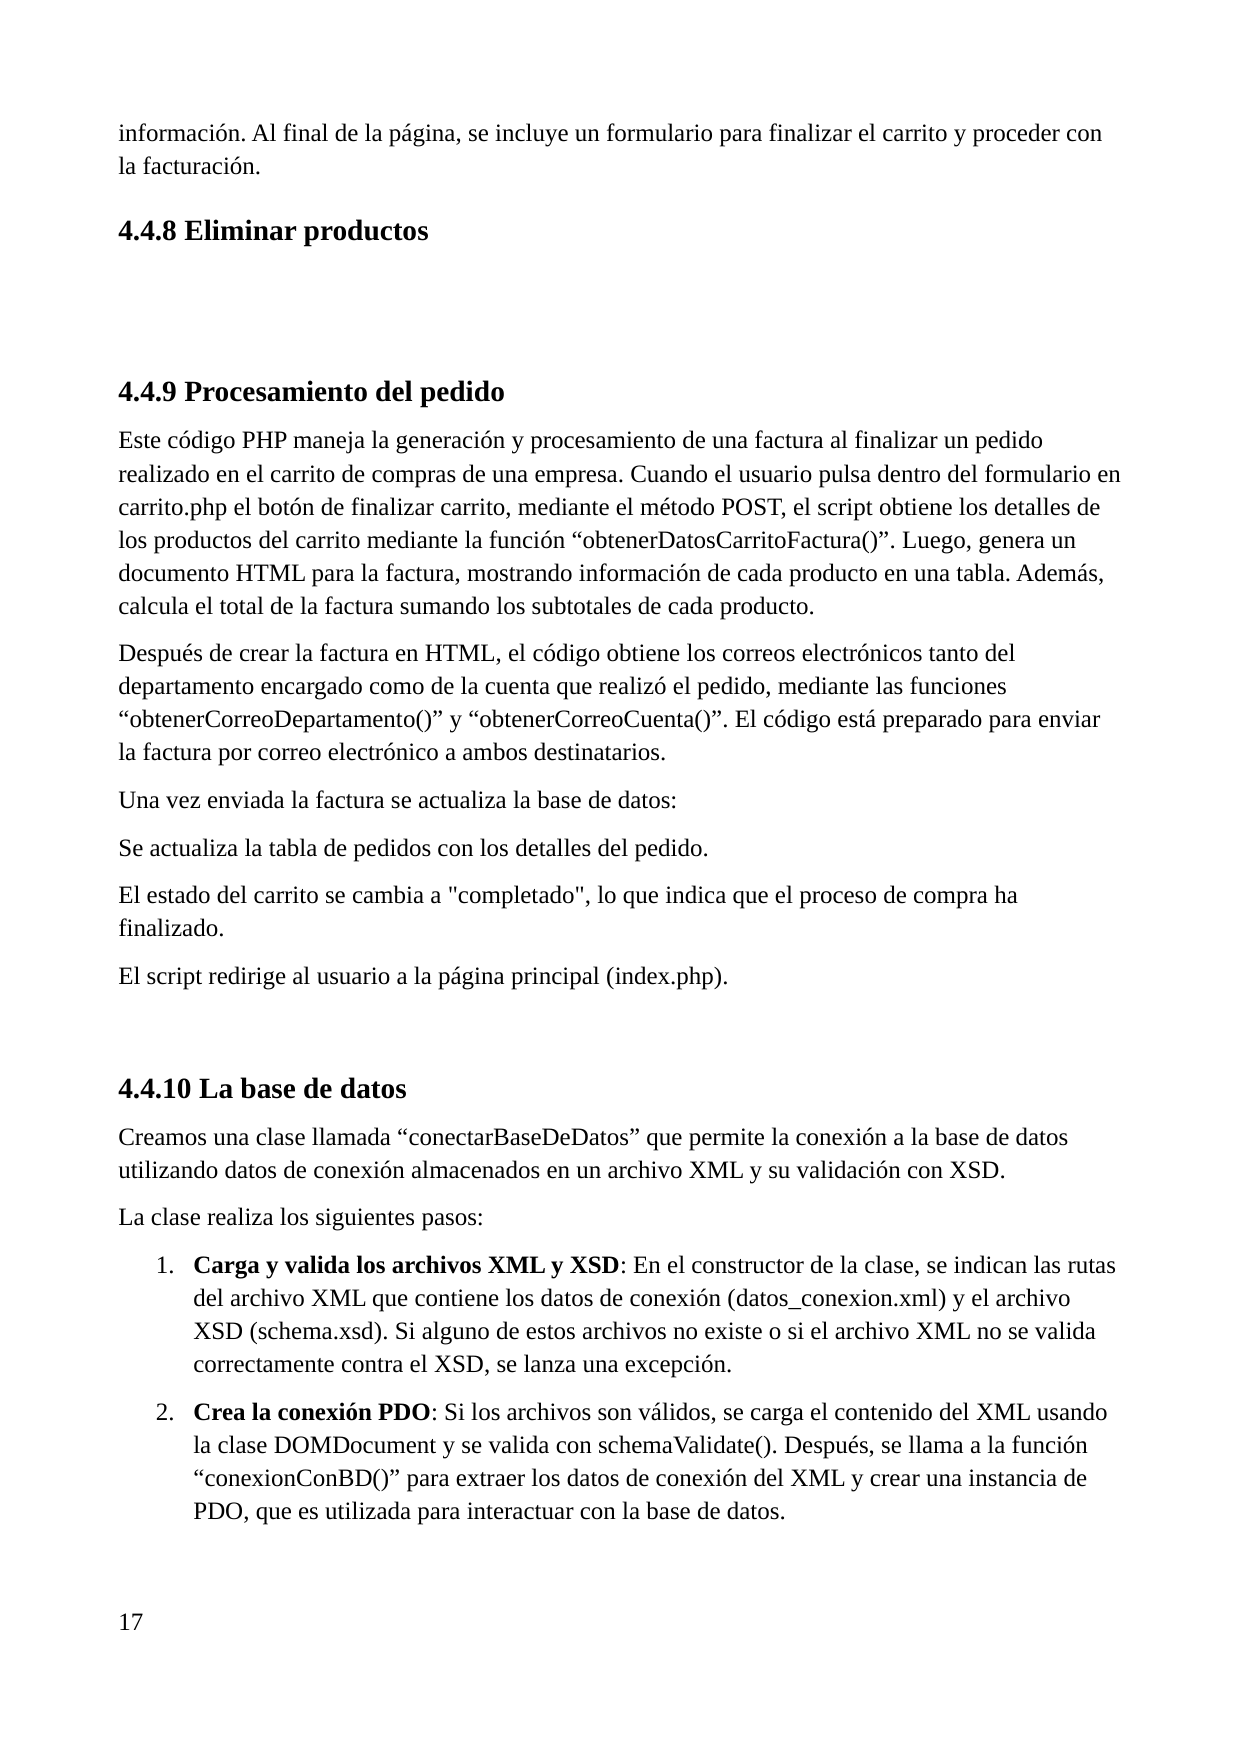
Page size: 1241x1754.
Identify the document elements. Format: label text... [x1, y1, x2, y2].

subtitle 4.4.10 La base de datos [118, 1071, 1122, 1104]
text Una vez enviada la factura se actualiza la base de datos: [118, 785, 1122, 814]
subtitle 4.4.9 Procesamiento del pedido [118, 374, 1122, 408]
text La clase realiza los siguientes pasos: [118, 1202, 1122, 1231]
list Carga y valida los archivos XML y XSD: En el constructor de la clase, se indican las rutas del archivo XML que contiene los datos de conexión (datos_conexion.xml) y el archivo XSD (schema.xsd). Si alguno de estos archivos no existe o si el archivo XML no se valida correctamente contra el XSD, se lanza una excepción. [156, 1250, 1122, 1378]
text El script redirige al usuario a la página principal (index.php). [118, 961, 1122, 989]
text Se actualiza la tabla de pedidos con los detalles del pedido. [118, 833, 1122, 861]
subtitle 4.4.8 Eliminar productos [118, 213, 1122, 247]
text Creamos una clase llamada “conectarBaseDeDatos” que permite la conexión a la base de datos utilizando datos de conexión almacenados en un archivo XML y su validación con XSD. [118, 1122, 1122, 1184]
list Crea la conexión PDO: Si los archivos son válidos, se carga el contenido del XML usando la clase DOMDocument y se valida con schemaValidate(). Después, se llama a la función “conexionConBD()” para extraer los datos de conexión del XML y crear una instancia de PDO, que es utilizada para interactuar con la base de datos. [156, 1397, 1122, 1524]
text información. Al final de la página, se incluye un formulario para finalizar el carrito y proceder con la facturación. [118, 118, 1122, 180]
text Después de crear la factura en HTML, el código obtiene los correos electrónicos tanto del departamento encargado como de la cuenta que realizó el pedido, mediante las funciones “obtenerCorreoDepartamento()” y “obtenerCorreoCuenta()”. El código está preparado para enviar la factura por correo electrónico a ambos destinatarios. [118, 638, 1122, 766]
text El estado del carrito se cambia a "completado", lo que indica que el proceso de compra ha finalizado. [118, 880, 1122, 942]
text Este código PHP maneja la generación y procesamiento de una factura al finalizar un pedido realizado en el carrito de compras de una empresa. Cuando el usuario pulsa dentro del formulario en carrito.php el botón de finalizar carrito, mediante el método POST, el script obtiene los detalles de los productos del carrito mediante la función “obtenerDatosCarritoFactura()”. Luego, genera un documento HTML para la factura, mostrando información de cada producto en una tabla. Además, calcula el total de la factura sumando los subtotales de cada producto. [118, 426, 1122, 619]
